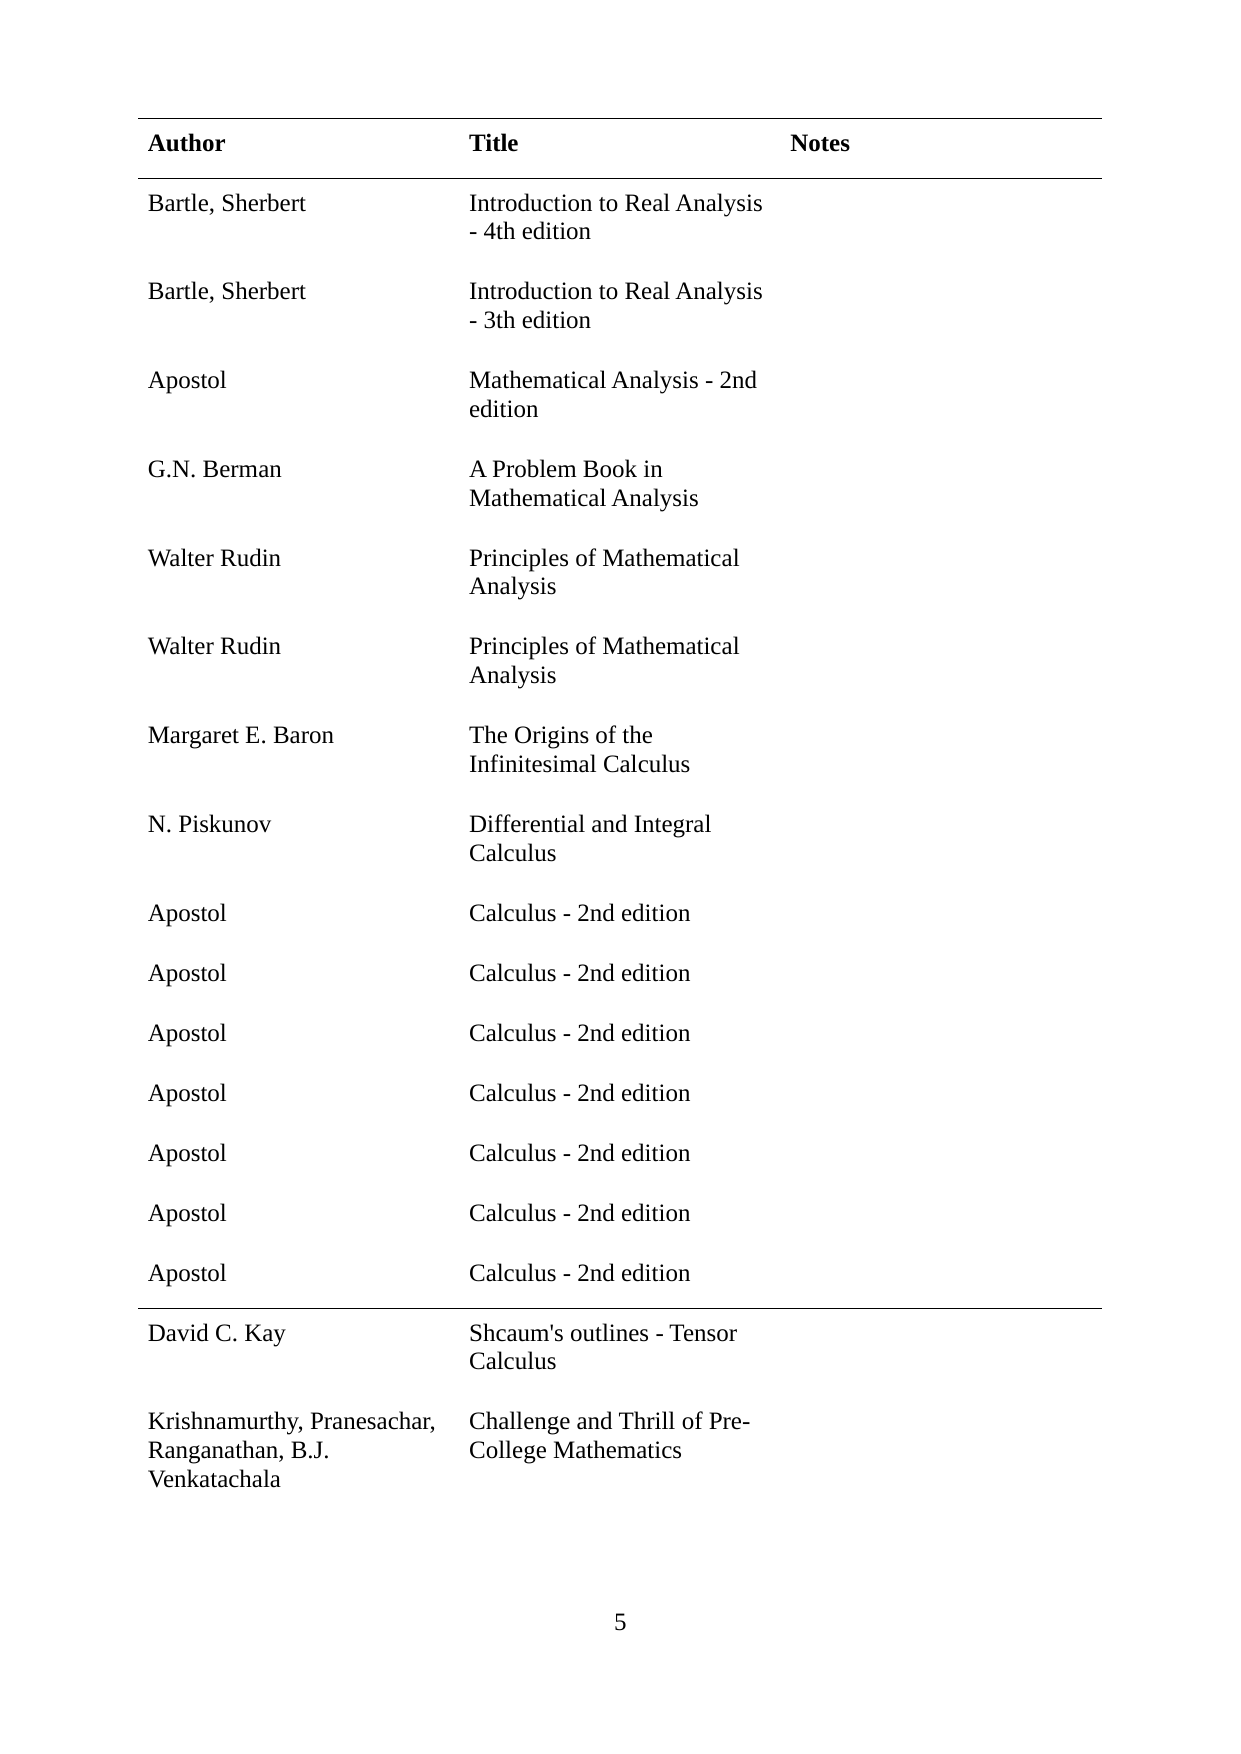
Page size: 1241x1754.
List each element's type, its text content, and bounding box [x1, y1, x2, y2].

table_cell Principles of Mathematical Analysis [460, 533, 781, 622]
table_cell Calculus - 2nd edition [460, 948, 781, 1008]
table_cell Introduction to Real Analysis - 4th edition [460, 179, 781, 267]
table_cell Calculus - 2nd edition [460, 888, 781, 948]
table_cell Mathematical Analysis - 2nd edition [460, 356, 781, 444]
table_cell [781, 888, 1102, 948]
table_cell [781, 1008, 1102, 1068]
table_cell Principles of Mathematical Analysis [460, 622, 781, 711]
table_cell Apostol [138, 356, 459, 444]
table_cell Margaret E. Baron [138, 711, 459, 799]
table_cell [781, 179, 1102, 267]
table_cell N. Piskunov [138, 800, 459, 888]
table_cell G.N. Berman [138, 445, 459, 533]
table_cell [781, 533, 1102, 622]
table_cell [781, 1248, 1102, 1308]
table_cell Apostol [138, 948, 459, 1008]
table_cell Calculus - 2nd edition [460, 1128, 781, 1188]
table_cell [781, 1068, 1102, 1128]
table_cell Introduction to Real Analysis - 3th edition [460, 267, 781, 356]
table_cell Calculus - 2nd edition [460, 1248, 781, 1308]
table_cell Walter Rudin [138, 533, 459, 622]
table_cell [781, 1309, 1102, 1397]
table_cell [781, 356, 1102, 444]
table_cell [781, 711, 1102, 799]
table_cell Shcaum's outlines - Tensor Calculus [460, 1309, 781, 1397]
table_cell Differential and Integral Calculus [460, 800, 781, 888]
table_cell Apostol [138, 1248, 459, 1308]
table_cell [781, 948, 1102, 1008]
table_cell The Origins of the Infinitesimal Calculus [460, 711, 781, 799]
table_cell Challenge and Thrill of Pre-College Mathematics [460, 1397, 781, 1514]
table_cell Walter Rudin [138, 622, 459, 711]
table_cell [781, 1397, 1102, 1514]
table_header Author [138, 119, 459, 178]
table_cell A Problem Book in Mathematical Analysis [460, 445, 781, 533]
table_cell Apostol [138, 1128, 459, 1188]
table_cell [781, 1128, 1102, 1188]
table_cell Calculus - 2nd edition [460, 1008, 781, 1068]
table_cell Bartle, Sherbert [138, 267, 459, 356]
table_cell [781, 267, 1102, 356]
table_cell Calculus - 2nd edition [460, 1188, 781, 1248]
table_cell Krishnamurthy, Pranesachar, Ranganathan, B.J. Venkatachala [138, 1397, 459, 1514]
table_cell [781, 445, 1102, 533]
table_cell Apostol [138, 1188, 459, 1248]
table_cell Calculus - 2nd edition [460, 1068, 781, 1128]
table_cell [781, 800, 1102, 888]
table_cell David C. Kay [138, 1309, 459, 1397]
table_cell Apostol [138, 1068, 459, 1128]
table_header Notes [781, 119, 1102, 178]
table_cell Apostol [138, 1008, 459, 1068]
table_cell Bartle, Sherbert [138, 179, 459, 267]
table_cell [781, 1188, 1102, 1248]
table_header Title [460, 119, 781, 178]
table_cell [781, 622, 1102, 711]
table_cell Apostol [138, 888, 459, 948]
